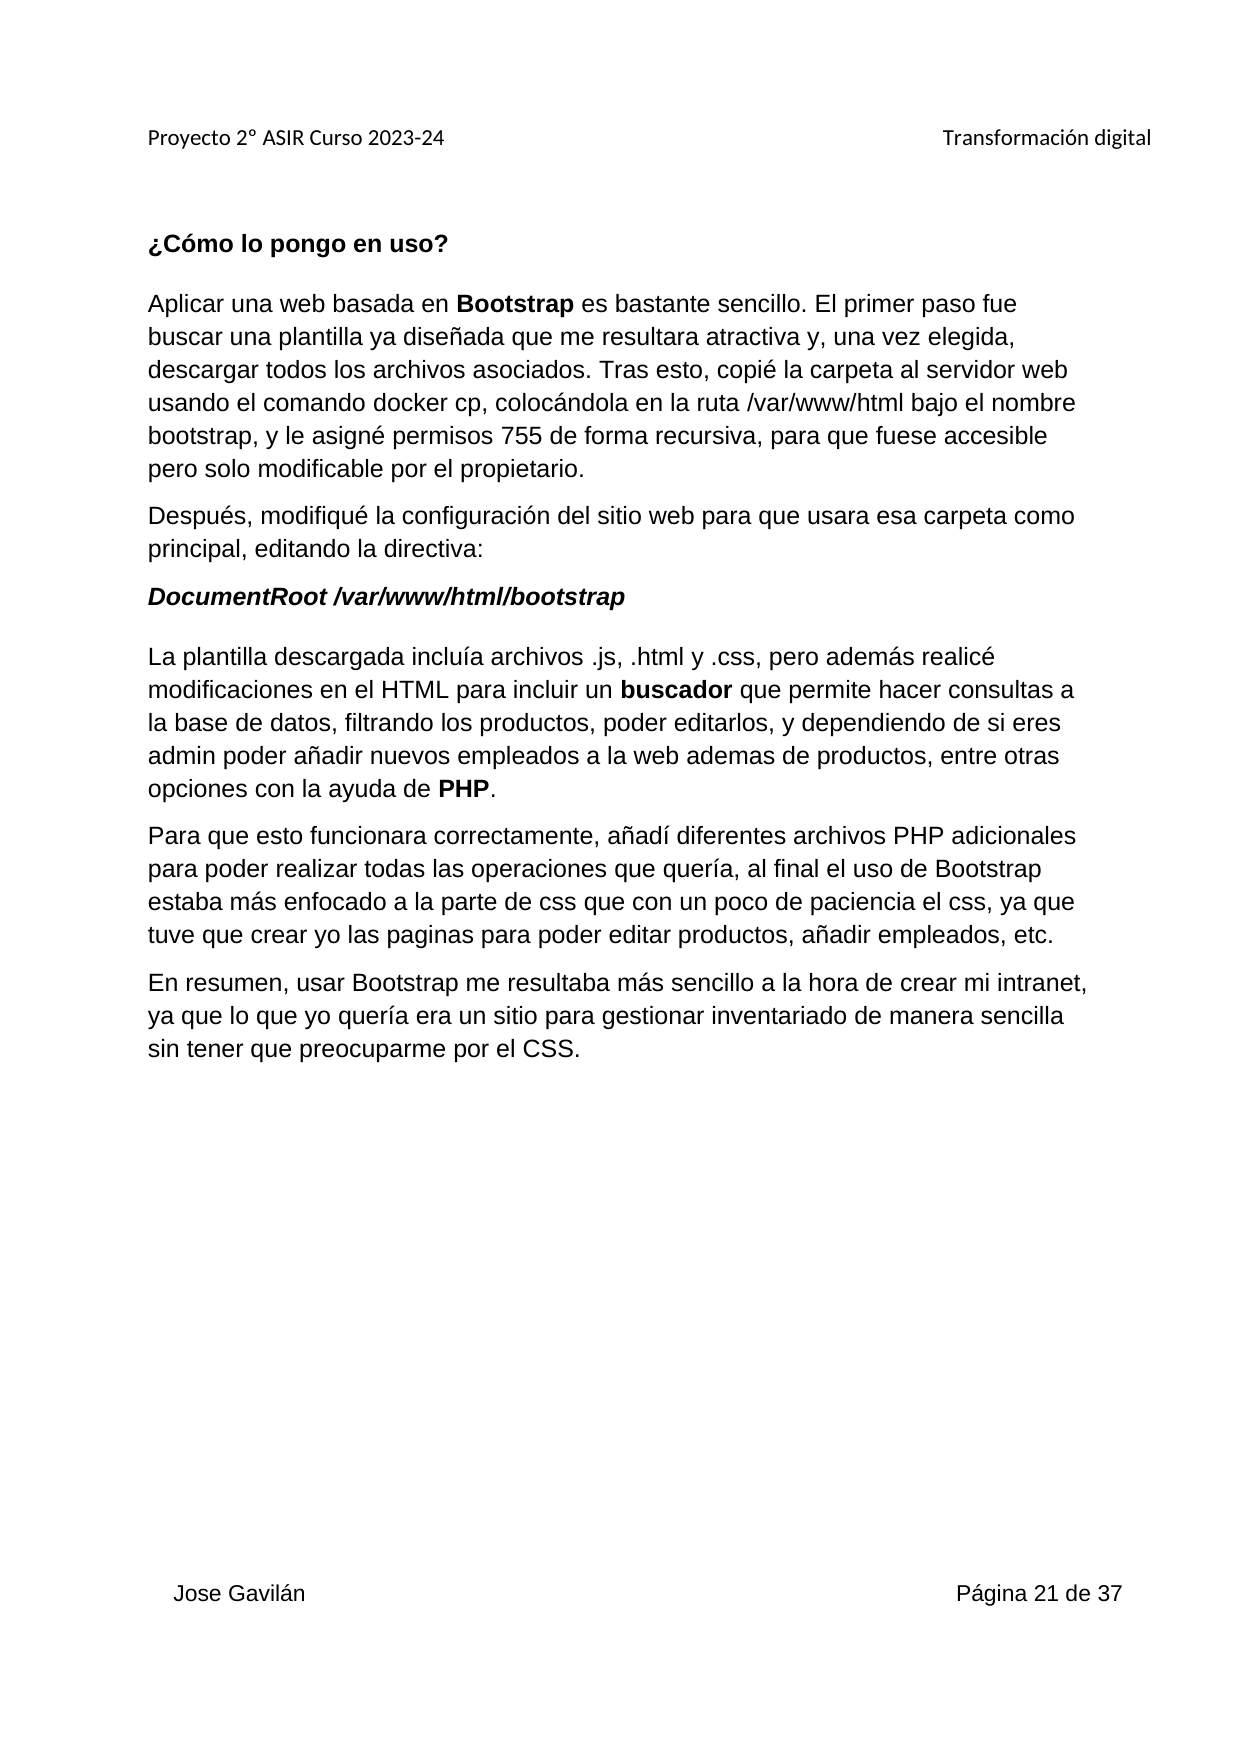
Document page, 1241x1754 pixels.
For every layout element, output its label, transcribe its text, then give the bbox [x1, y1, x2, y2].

text La plantilla descargada incluía archivos .js, .html y .css, pero además realicé modificaciones en el HTML para incluir un buscador que permite hacer consultas a la base de datos, filtrando los productos, poder editarlos, y dependiendo de si eres admin poder añadir nuevos empleados a la web ademas de productos, entre otras opciones con la ayuda de PHP. [148, 642, 1093, 802]
text Para que esto funcionara correctamente, añadí diferentes archivos PHP adicionales para poder realizar todas las operaciones que quería, al final el uso de Bootstrap estaba más enfocado a la parte de css que con un poco de paciencia el css, ya que tuve que crear yo las paginas para poder editar productos, añadir empleados, etc. [148, 821, 1093, 949]
text DocumentRoot /var/www/html/bootstrap [148, 582, 1093, 611]
text ¿Cómo lo pongo en uso? [148, 229, 1092, 257]
text En resumen, usar Bootstrap me resultaba más sencillo a la hora de crear mi intranet, ya que lo que yo quería era un sitio para gestionar inventariado de manera sencilla sin tener que preocuparme por el CSS. [148, 968, 1093, 1063]
text Aplicar una web basada en Bootstrap es bastante sencillo. El primer paso fue buscar una plantilla ya diseñada que me resultara atractiva y, una vez elegida, descargar todos los archivos asociados. Tras esto, copié la carpeta al servidor web usando el comando docker cp, colocándola en la ruta /var/www/html bajo el nombre bootstrap, y le asigné permisos 755 de forma recursiva, para que fuese accesible pero solo modificable por el propietario. [148, 288, 1093, 482]
text Después, modifiqué la configuración del sitio web para que usara esa carpeta como principal, editando la directiva: [148, 501, 1093, 563]
